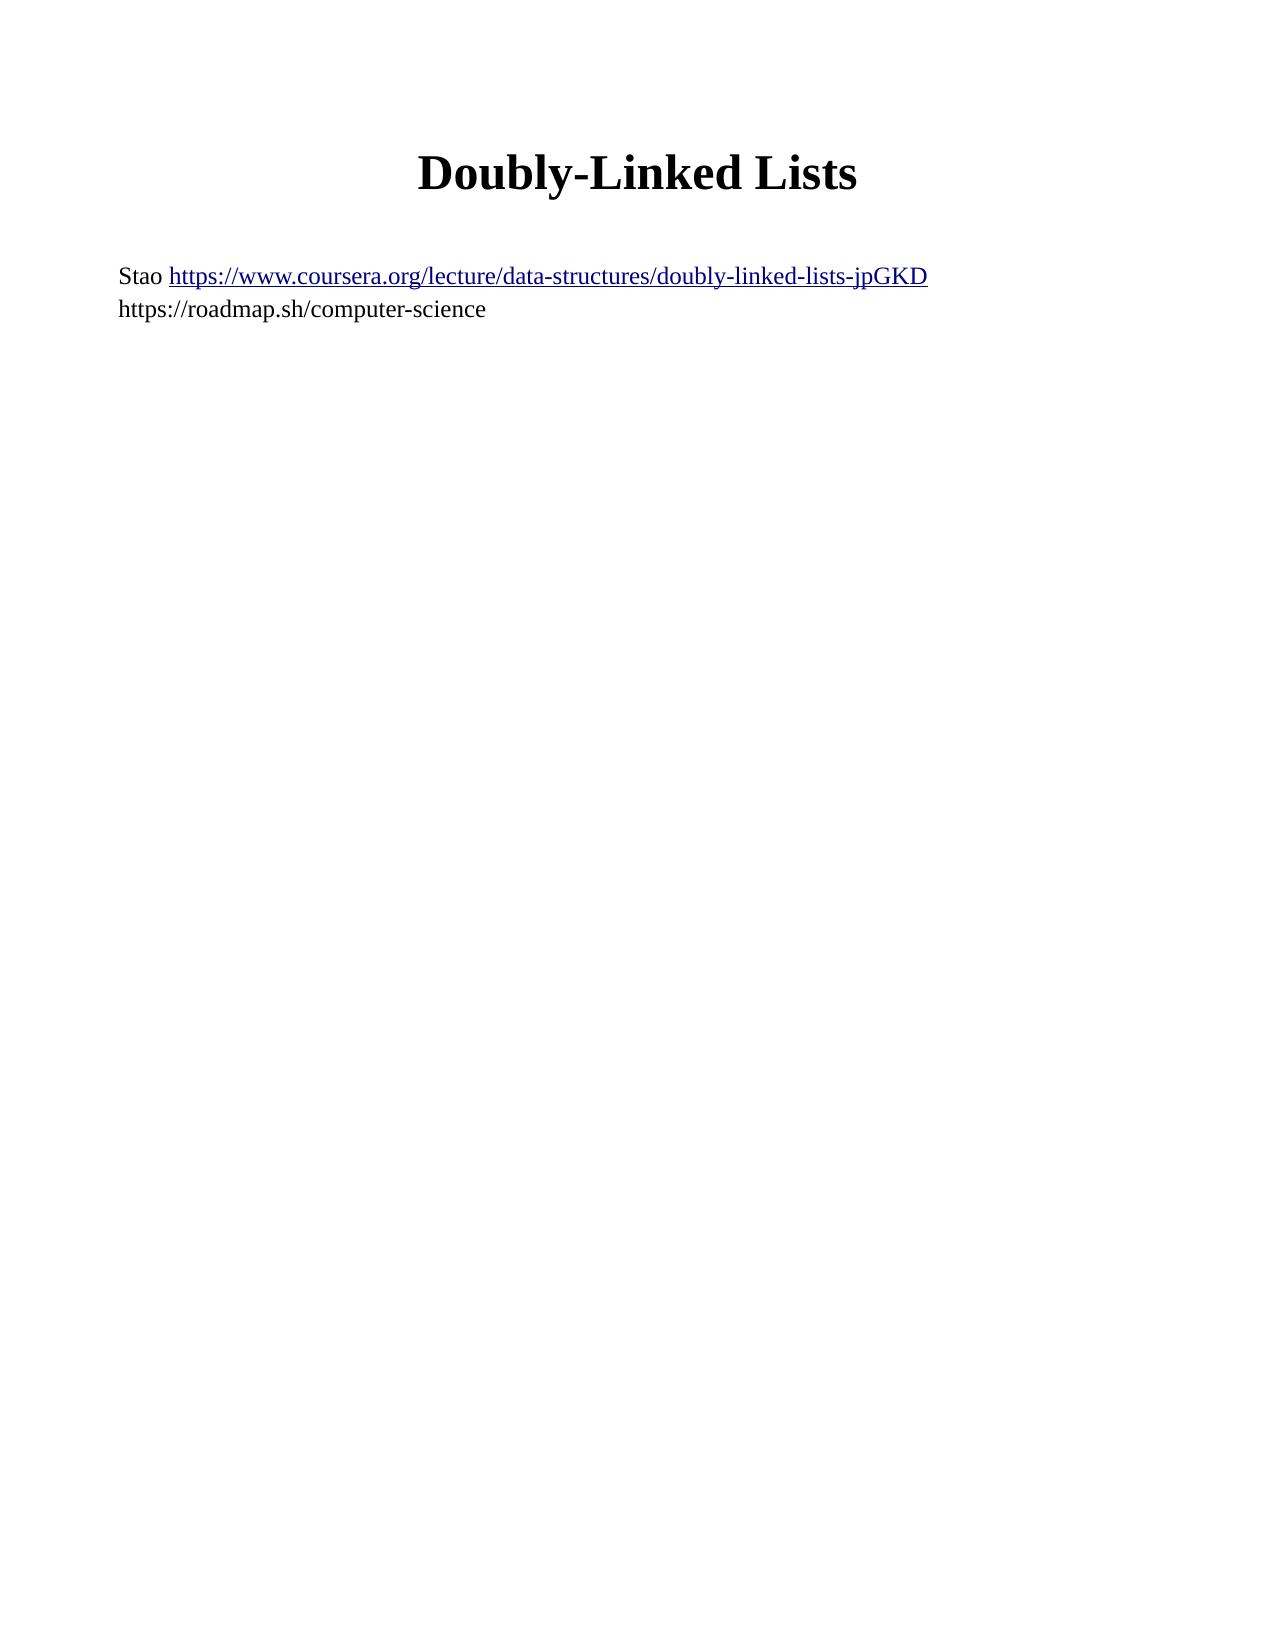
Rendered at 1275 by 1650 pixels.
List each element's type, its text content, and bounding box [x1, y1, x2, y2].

text Stao https://www.coursera.org/lecture/data-structures/doubly-linked-lists-jpGKD https://roadmap.sh/computer-science [118, 261, 1157, 322]
subtitle Doubly-Linked Lists [118, 143, 1157, 201]
